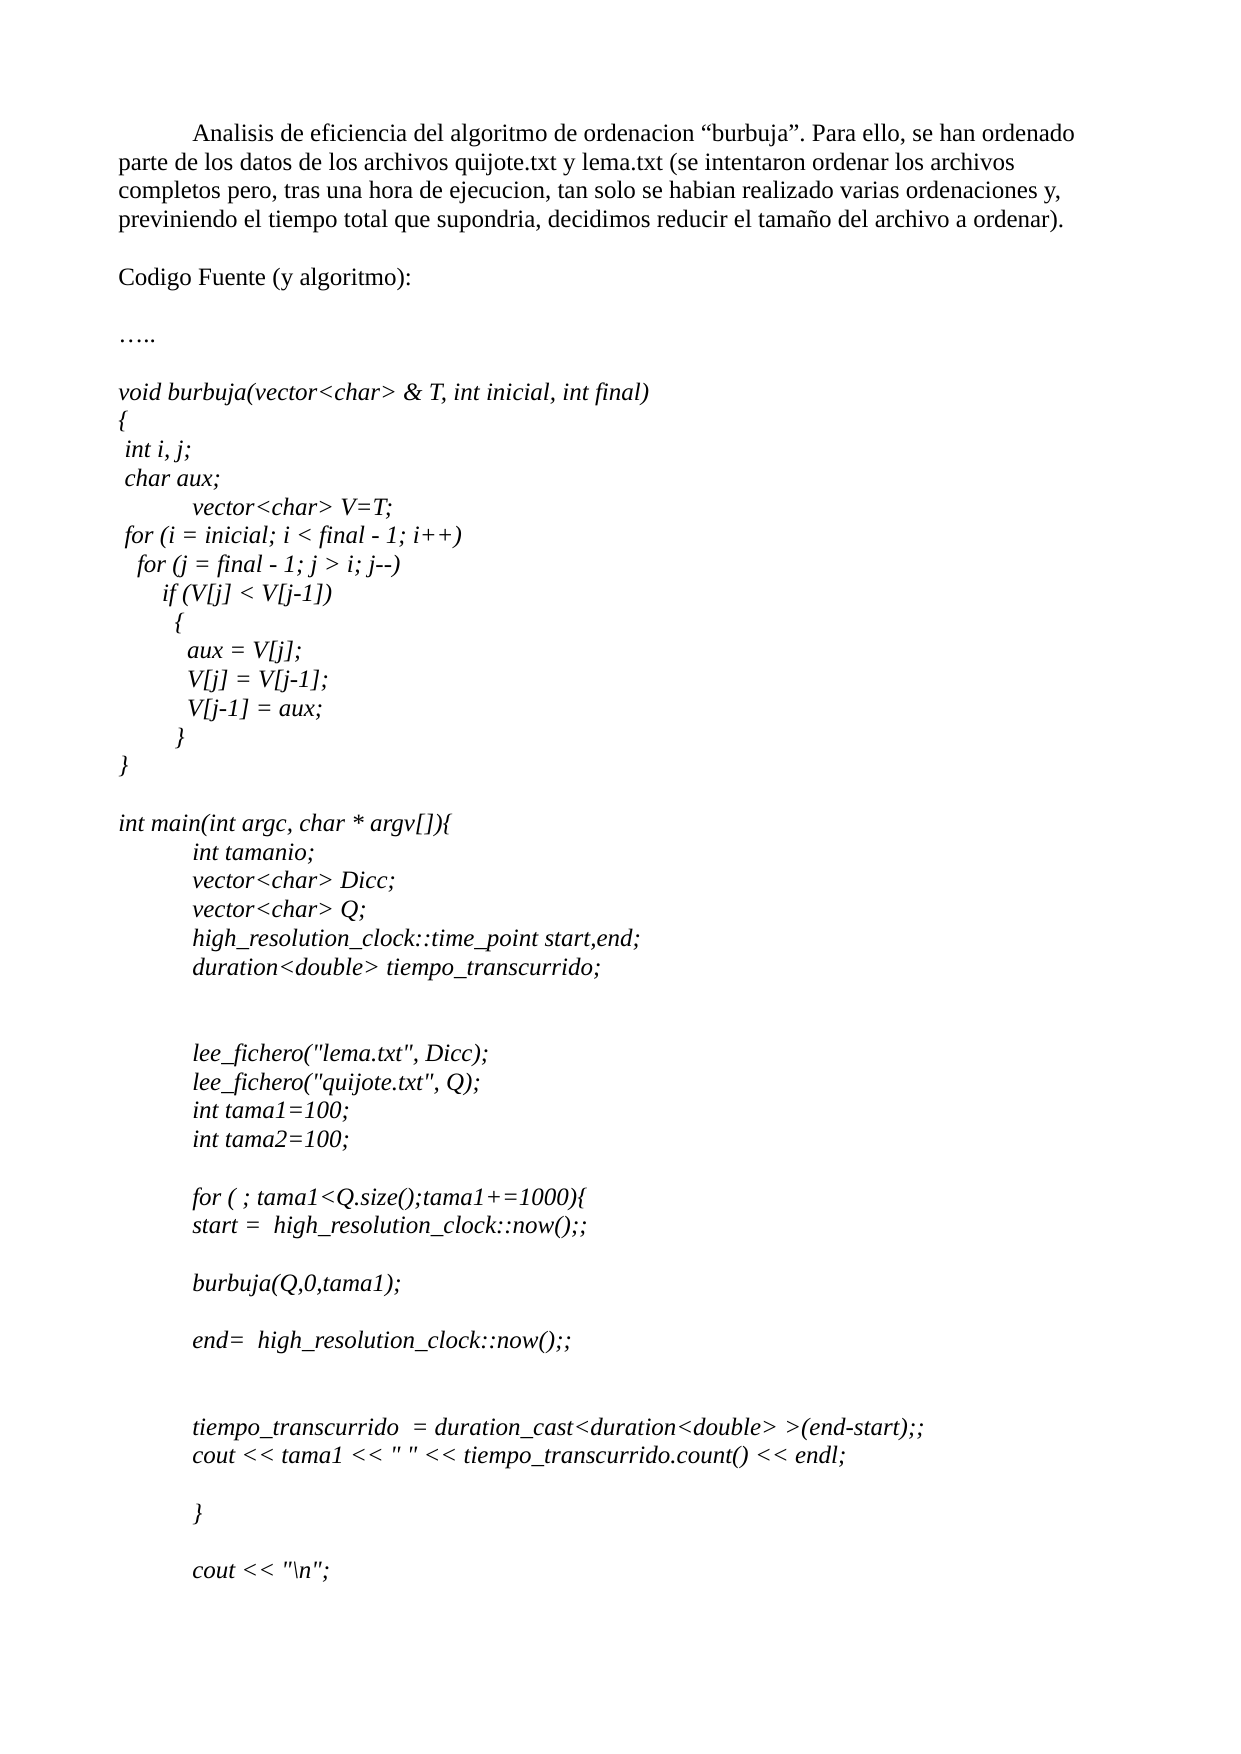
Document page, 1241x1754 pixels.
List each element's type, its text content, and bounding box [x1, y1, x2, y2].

text V[j] = V[j-1]; [118, 664, 1122, 693]
text high_resolution_clock::time_point start,end; [118, 923, 1122, 952]
text int i, j; [118, 434, 1122, 463]
text { [118, 406, 1122, 434]
text lee_fichero("quijote.txt", Q); [118, 1067, 1122, 1096]
text int tama1=100; [118, 1096, 1122, 1124]
text if (V[j] < V[j-1]) [118, 578, 1122, 607]
text ….. [118, 319, 1122, 348]
text void burbuja(vector<char> & T, int inicial, int final) [118, 377, 1122, 406]
text } [118, 751, 1122, 779]
text vector<char> V=T; [118, 492, 1122, 521]
text for (j = final - 1; j > i; j--) [118, 549, 1122, 578]
text Analisis de eficiencia del algoritmo de ordenacion “burbuja”. Para ello, se han ordenado parte de los datos de los archivos quijote.txt y lema.txt (se intentaron ordenar los archivos completos pero, tras una hora de ejecucion, tan solo se habian realizado varias ordenaciones y, previniendo el tiempo total que supondria, decidimos reducir el tamaño del archivo a ordenar). [118, 118, 1122, 233]
text } [118, 722, 1122, 751]
text { [118, 607, 1122, 636]
text tiempo_transcurrido = duration_cast<duration<double> >(end-start);; [118, 1412, 1122, 1441]
text V[j-1] = aux; [118, 693, 1122, 722]
text char aux; [118, 463, 1122, 492]
text vector<char> Dicc; [118, 866, 1122, 894]
text cout << tama1 << " " << tiempo_transcurrido.count() << endl; [118, 1441, 1122, 1469]
text burbuja(Q,0,tama1); [118, 1268, 1122, 1297]
text lee_fichero("lema.txt", Dicc); [118, 1038, 1122, 1067]
text Codigo Fuente (y algoritmo): [118, 262, 1122, 291]
text cout << "\n"; [118, 1556, 1122, 1584]
text int tamanio; [118, 837, 1122, 866]
text start = high_resolution_clock::now();; [118, 1211, 1122, 1239]
text int tama2=100; [118, 1124, 1122, 1153]
text vector<char> Q; [118, 894, 1122, 923]
text int main(int argc, char * argv[]){ [118, 808, 1122, 837]
text for (i = inicial; i < final - 1; i++) [118, 521, 1122, 549]
text for ( ; tama1<Q.size();tama1+=1000){ [118, 1182, 1122, 1211]
text end= high_resolution_clock::now();; [118, 1326, 1122, 1354]
text } [118, 1498, 1122, 1527]
text aux = V[j]; [118, 636, 1122, 664]
text duration<double> tiempo_transcurrido; [118, 952, 1122, 981]
